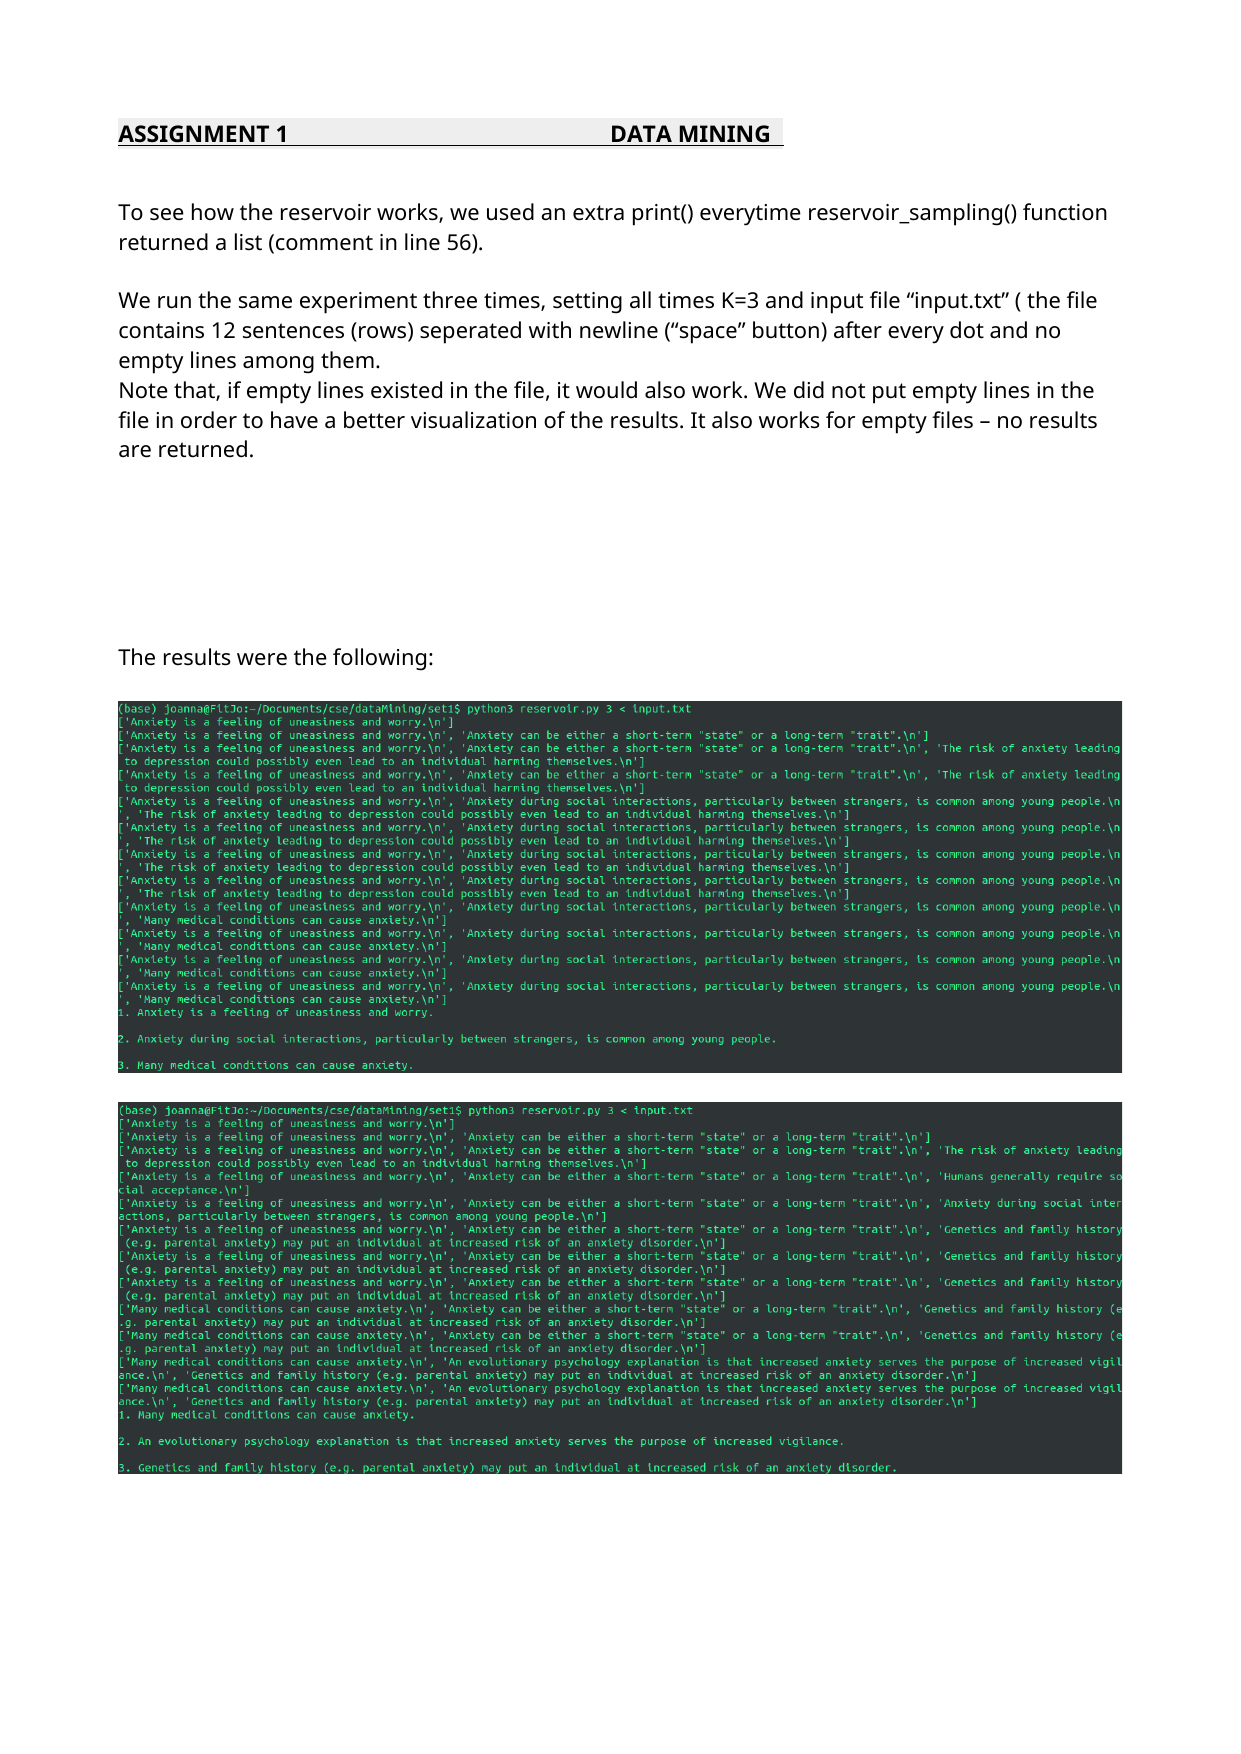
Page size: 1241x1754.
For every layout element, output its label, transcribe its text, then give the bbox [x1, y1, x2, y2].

text The results were the following: [118, 642, 1122, 672]
text Note that, if empty lines existed in the file, it would also work. We did not put empty lines in the file in order to have a better visualization of the results. It also works for empty files – no results are returned. [118, 375, 1122, 464]
text We run the same experiment three times, setting all times K=3 and input file “input.txt” ( the file contains 12 sentences (rows) seperated with newline (“space” button) after every dot and no empty lines among them. [118, 286, 1122, 375]
picture [118, 1102, 1123, 1474]
picture [118, 701, 1123, 1073]
text To see how the reservoir works, we used an extra print() everytime reservoir_sampling() function returned a list (comment in line 56). [118, 197, 1122, 257]
